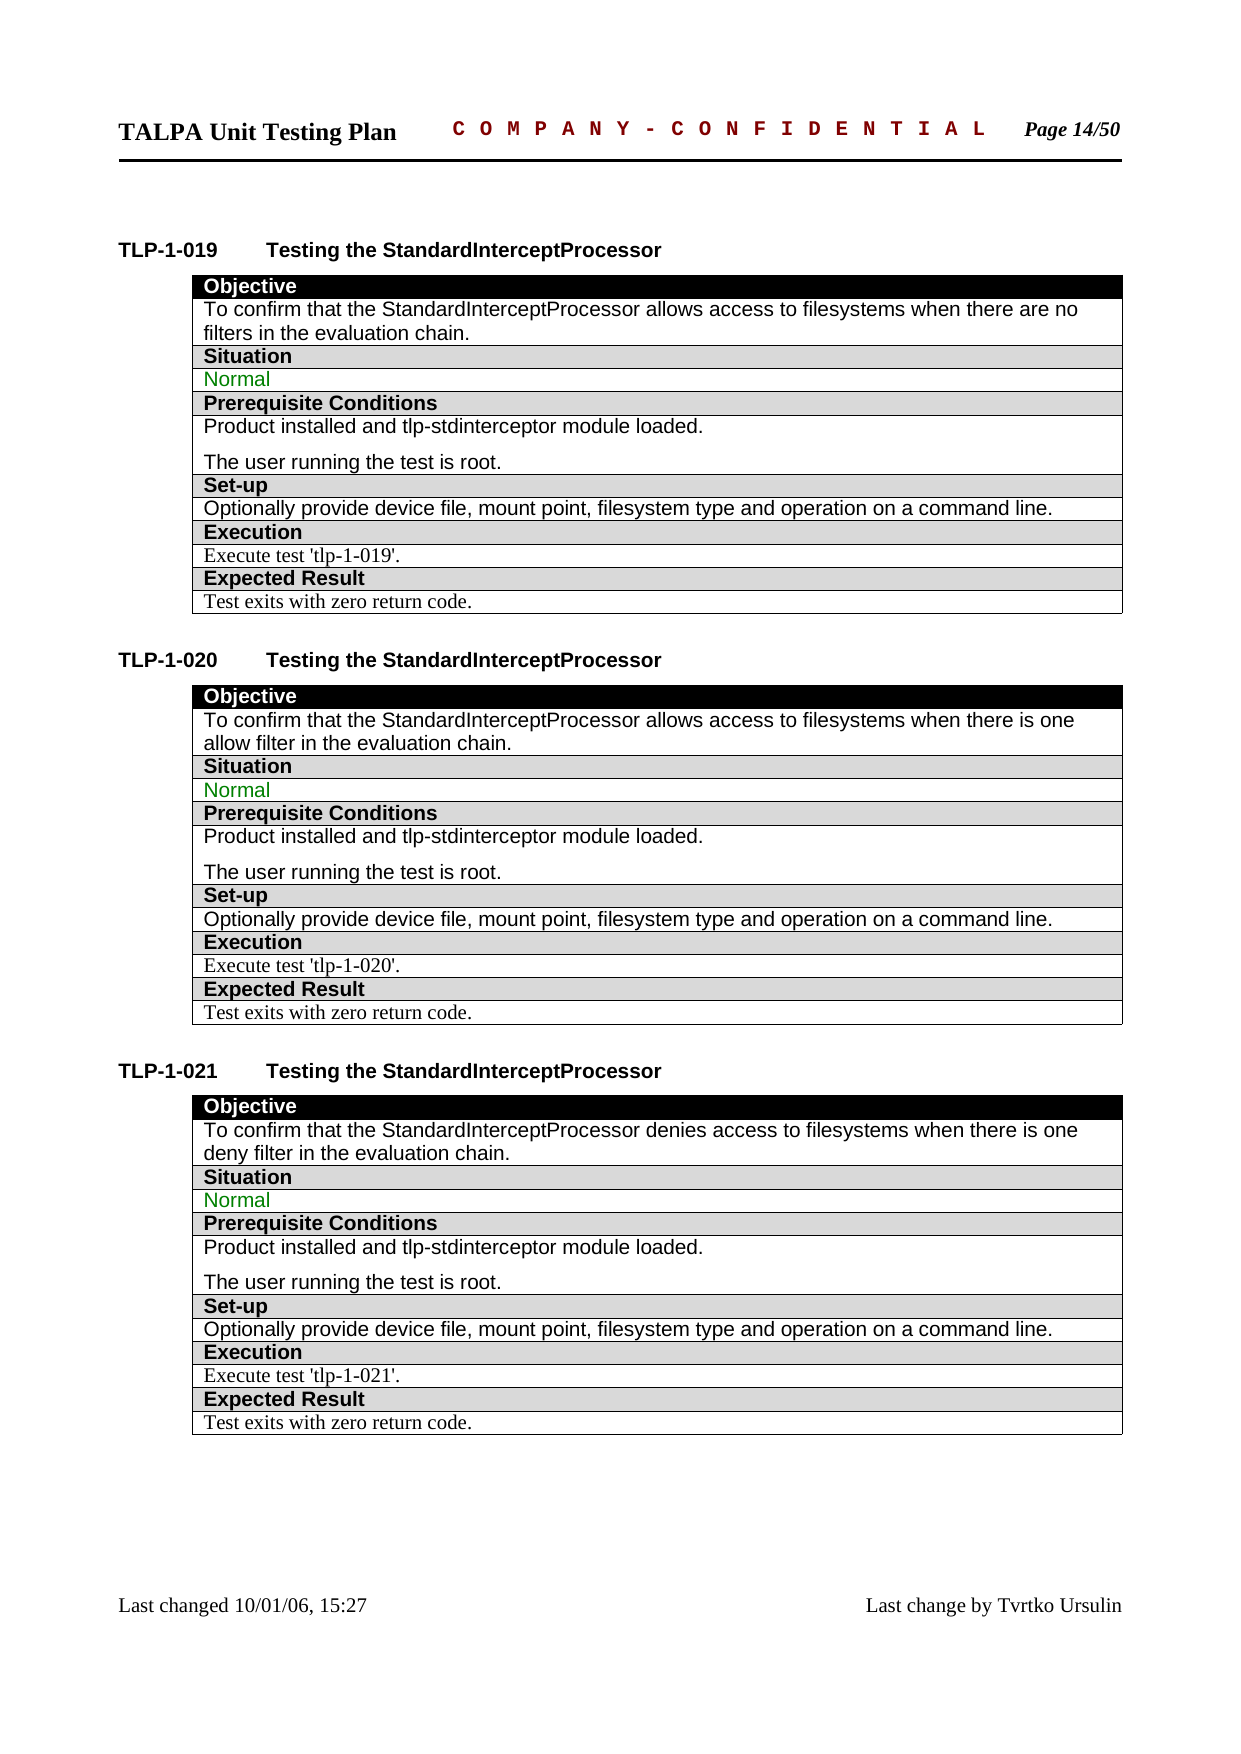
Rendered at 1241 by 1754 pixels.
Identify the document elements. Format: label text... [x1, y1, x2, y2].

table_cell Situation [193, 1166, 1122, 1189]
table_cell Set-up [193, 885, 1122, 907]
table_cell Product installed and tlp-stdinterceptor module loaded. The user running the test is root. [193, 1236, 1122, 1294]
table_cell To confirm that the StandardInterceptProcessor allows access to filesystems when there are no filters in the evaluation chain. [193, 299, 1122, 345]
table_cell Execute test 'tlp-1-021'. [193, 1365, 1122, 1387]
table_cell Prerequisite Conditions [193, 392, 1122, 415]
table_cell Expected Result [193, 978, 1122, 1000]
table_cell Execute test 'tlp-1-020'. [193, 955, 1122, 977]
table_cell Execute test 'tlp-1-019'. [193, 545, 1122, 567]
table_cell Situation [193, 346, 1122, 368]
table_cell Set-up [193, 1295, 1122, 1318]
table_cell To confirm that the StandardInterceptProcessor allows access to filesystems when there is one allow filter in the evaluation chain. [193, 709, 1122, 755]
table_header Objective [193, 686, 1122, 708]
table_cell Expected Result [193, 1388, 1122, 1411]
table_cell Execution [193, 521, 1122, 544]
text TLP-1-021 Testing the StandardInterceptProcessor [118, 1059, 1122, 1083]
table_cell Optionally provide device file, mount point, filesystem type and operation on a command line. [193, 498, 1122, 520]
table_cell Normal [193, 369, 1122, 391]
table_cell Test exits with zero return code. [193, 1001, 1122, 1024]
table_cell Set-up [193, 475, 1122, 497]
table_cell Optionally provide device file, mount point, filesystem type and operation on a command line. [193, 908, 1122, 931]
table_cell Prerequisite Conditions [193, 1213, 1122, 1235]
table_cell Test exits with zero return code. [193, 1412, 1122, 1434]
table_cell Execution [193, 1342, 1122, 1364]
table_cell Product installed and tlp-stdinterceptor module loaded. The user running the test is root. [193, 416, 1122, 474]
text TLP-1-019 Testing the StandardInterceptProcessor [118, 239, 1122, 262]
table_cell Optionally provide device file, mount point, filesystem type and operation on a command line. [193, 1319, 1122, 1341]
table_cell Test exits with zero return code. [193, 591, 1122, 613]
table_cell Normal [193, 1190, 1122, 1212]
table_cell To confirm that the StandardInterceptProcessor denies access to filesystems when there is one deny filter in the evaluation chain. [193, 1120, 1122, 1165]
table_header Objective [193, 1096, 1122, 1119]
table_cell Situation [193, 756, 1122, 778]
table_cell Expected Result [193, 568, 1122, 590]
table_cell Execution [193, 932, 1122, 954]
table_header Objective [193, 276, 1122, 298]
table_cell Product installed and tlp-stdinterceptor module loaded. The user running the test is root. [193, 826, 1122, 884]
text TLP-1-020 Testing the StandardInterceptProcessor [118, 649, 1122, 672]
table_cell Normal [193, 779, 1122, 801]
table_cell Prerequisite Conditions [193, 802, 1122, 825]
